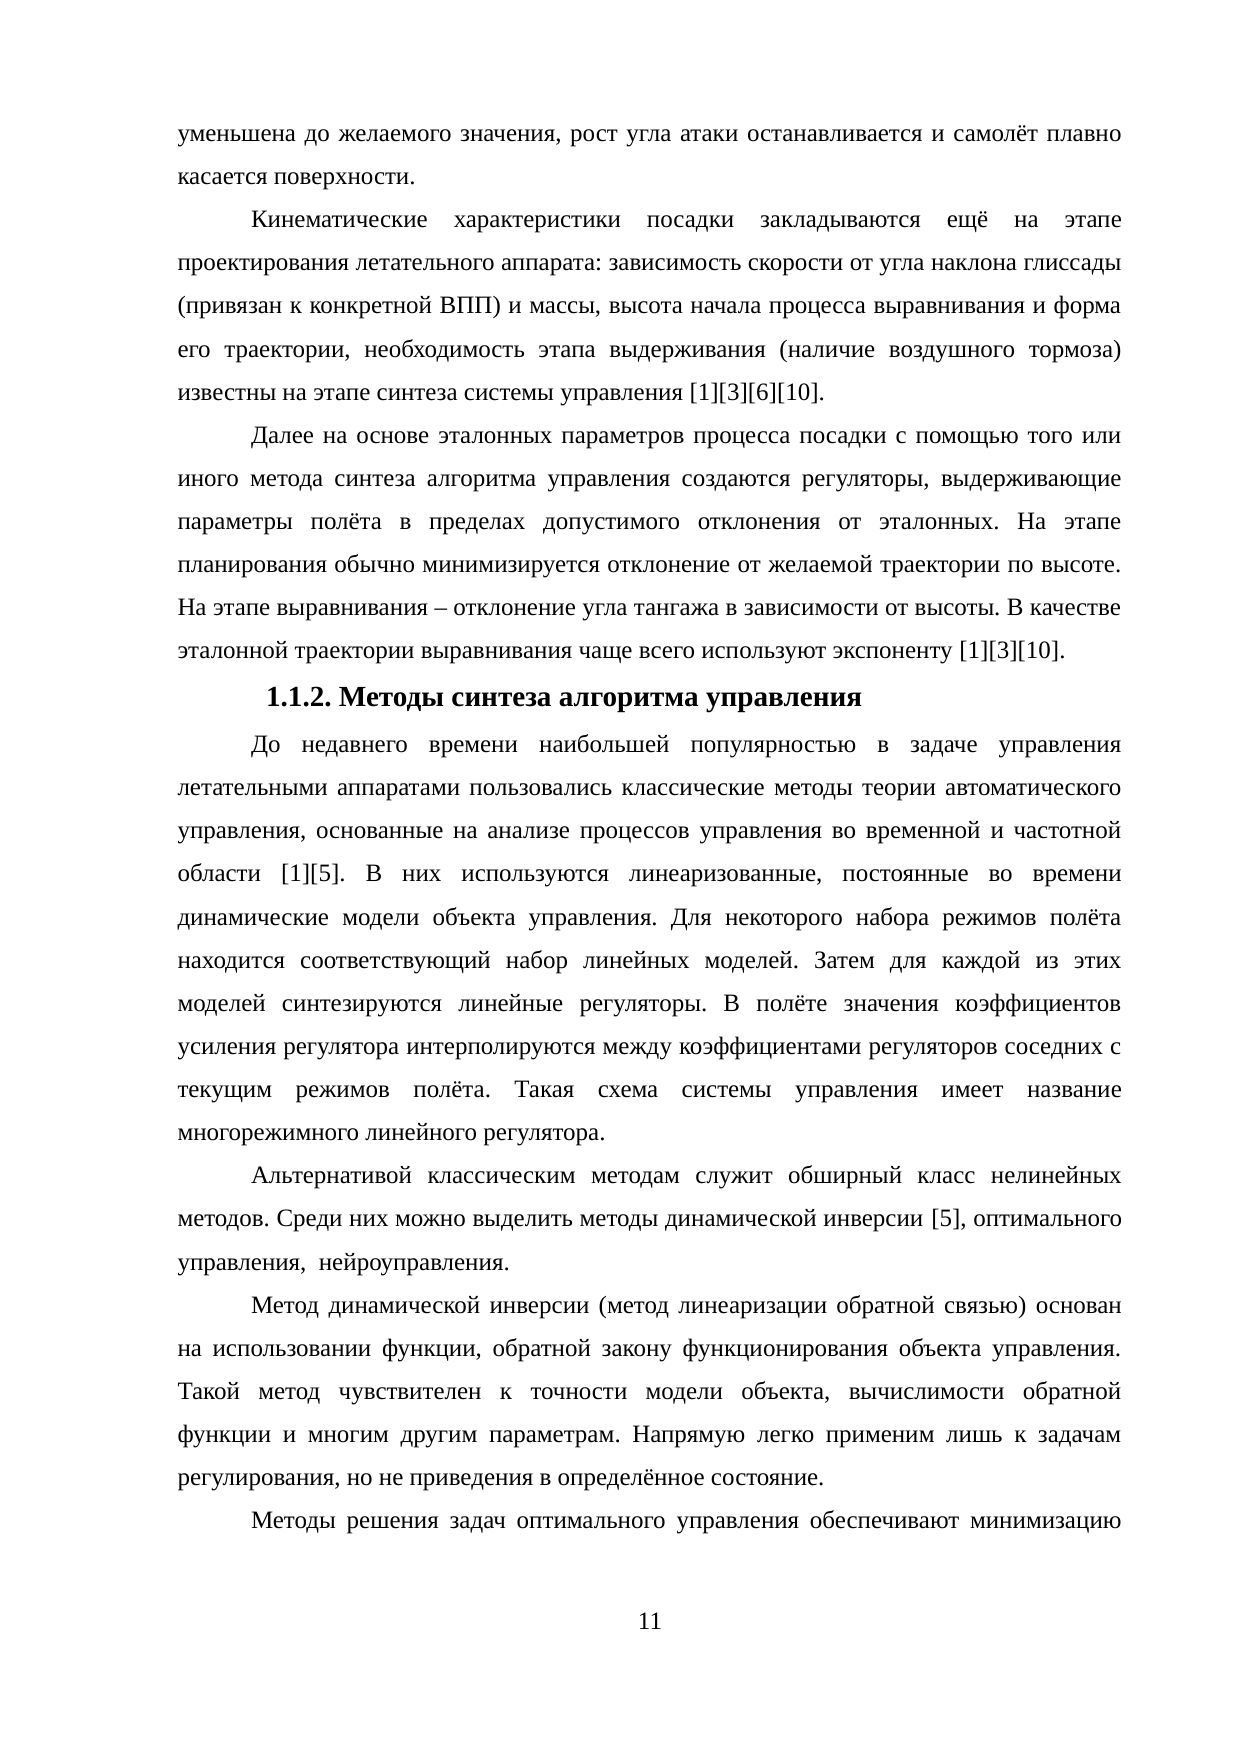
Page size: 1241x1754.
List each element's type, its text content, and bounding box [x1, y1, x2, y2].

text Метод динамической инверсии (метод линеаризации обратной связью) основан на использовании функции, обратной закону функционирования объекта управления. Такой метод чувствителен к точности модели объекта, вычислимости обратной функции и многим другим параметрам. Напрямую легко применим лишь к задачам регулирования, но не приведения в определённое состояние. [177, 1290, 1122, 1491]
text До недавнего времени наибольшей популярностью в задаче управления летательными аппаратами пользовались классические методы теории автоматического управления, основанные на анализе процессов управления во временной и частотной области [1][5]. В них используются линеаризованные, постоянные во времени динамические модели объекта управления. Для некоторого набора режимов полёта находится соответствующий набор линейных моделей. Затем для каждой из этих моделей синтезируются линейные регуляторы. В полёте значения коэффициентов усиления регулятора интерполируются между коэффициентами регуляторов соседних с текущим режимов полёта. Такая схема системы управления имеет название многорежимного линейного регулятора. [177, 729, 1122, 1146]
text Кинематические характеристики посадки закладываются ещё на этапе проектирования летательного аппарата: зависимость скорости от угла наклона глиссады (привязан к конкретной ВПП) и массы, высота начала процесса выравнивания и форма его траектории, необходимость этапа выдерживания (наличие воздушного тормоза) известны на этапе синтеза системы управления [1][3][6][10]. [177, 204, 1122, 406]
text Альтернативой классическим методам служит обширный класс нелинейных методов. Среди них можно выделить методы динамической инверсии [5], оптимального управления, нейроуправления. [177, 1160, 1122, 1275]
subtitle 1.1.2. Методы синтеза алгоритма управления [266, 679, 1122, 712]
text уменьшена до желаемого значения, рост угла атаки останавливается и самолёт плавно касается поверхности. [177, 118, 1122, 190]
text Далее на основе эталонных параметров процесса посадки с помощью того или иного метода синтеза алгоритма управления создаются регуляторы, выдерживающие параметры полёта в пределах допустимого отклонения от эталонных. На этапе планирования обычно минимизируется отклонение от желаемой траектории по высоте. На этапе выравнивания – отклонение угла тангажа в зависимости от высоты. В качестве эталонной траектории выравнивания чаще всего используют экспоненту [1][3][10]. [177, 420, 1122, 664]
text Методы решения задач оптимального управления обеспечивают минимизацию [177, 1505, 1122, 1534]
